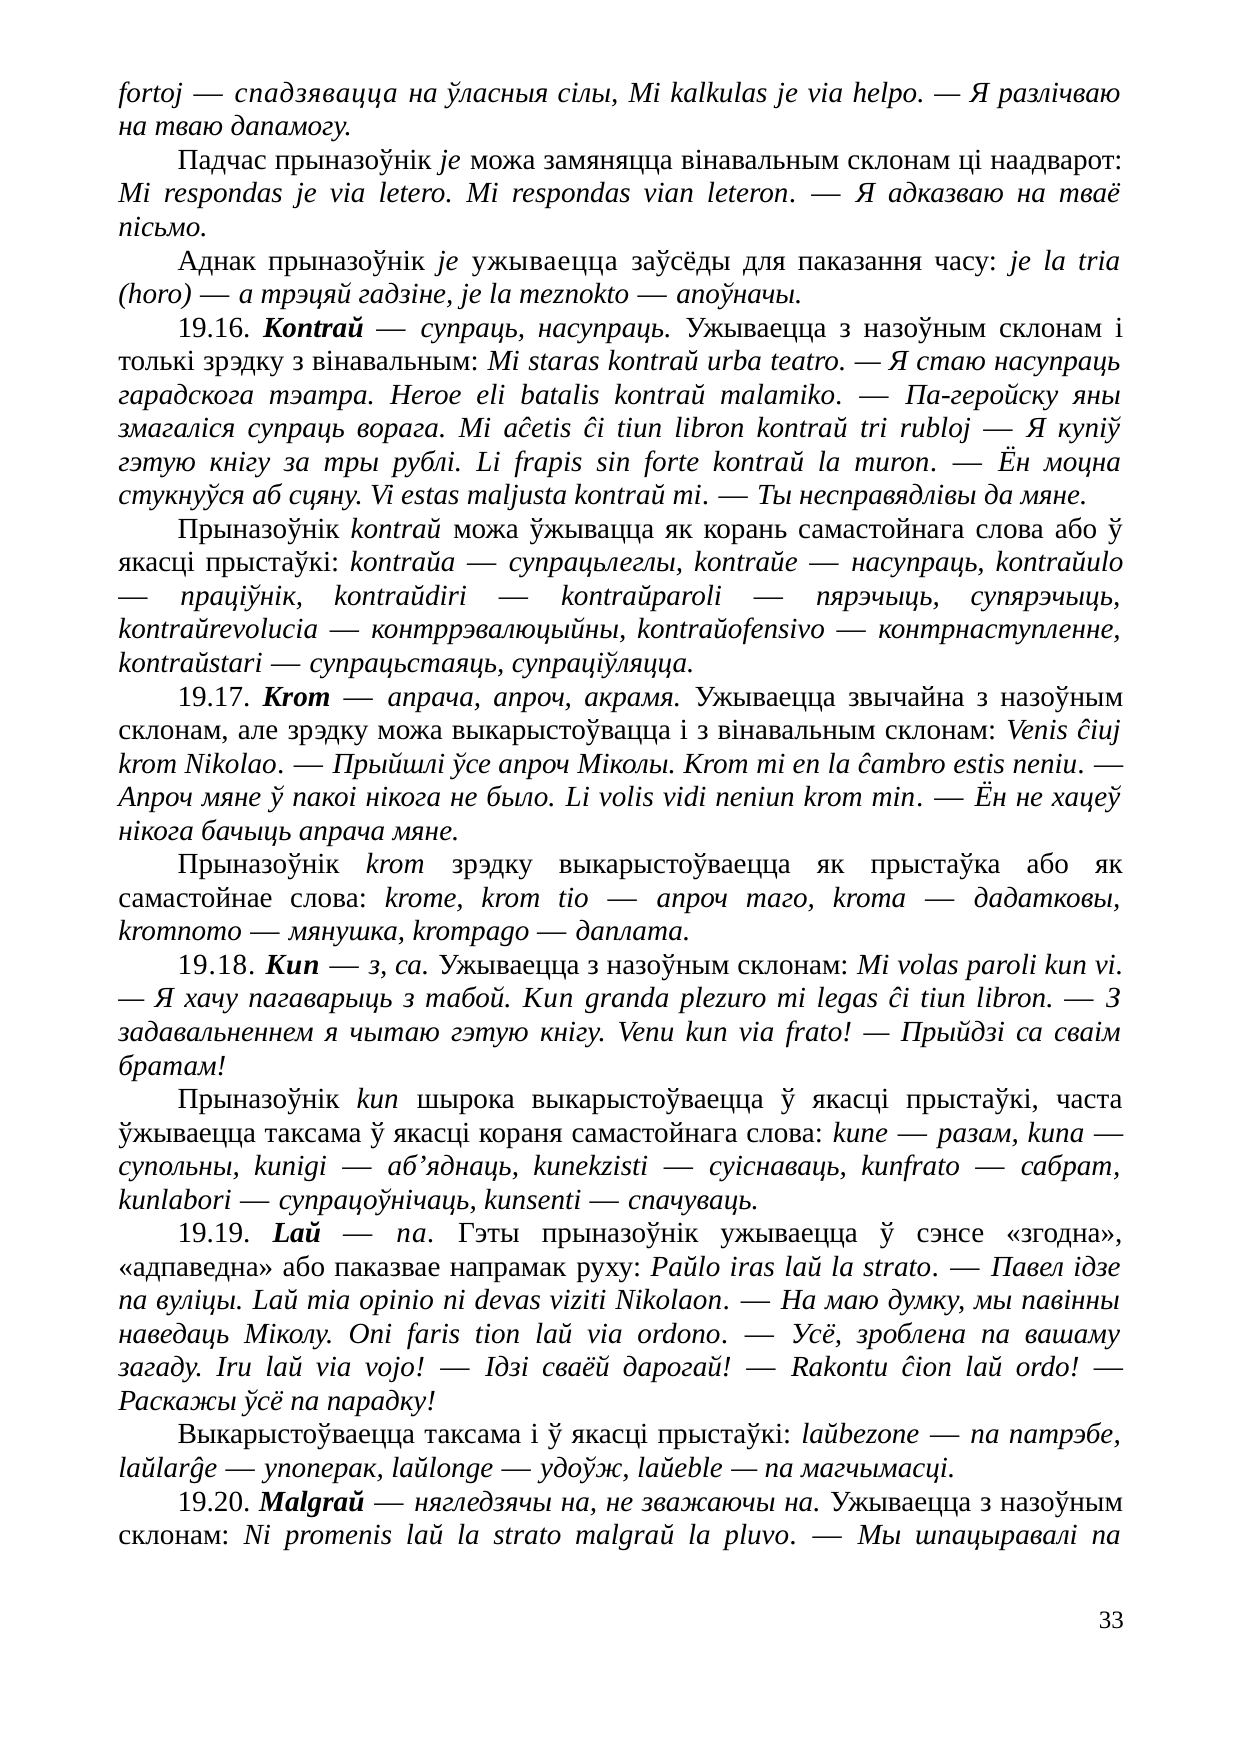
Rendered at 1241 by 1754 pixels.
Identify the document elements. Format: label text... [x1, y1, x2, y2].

text 19.17. Krom — апрача, апроч, акрамя. Ужываецца звычайна з назоўным склонам, але зрэдку можа выкарыстоўвацца і з вінавальным склонам: Venis ĉiuj krom Nikolao. — Прыйшлі ўсе апроч Міколы. Krom mi en la ĉambro estis neniu. — Апроч мяне ў пакоі нікога не было. Li volis vidi neniun krom min. — Ён не хацеў нікога бачыць апрача мяне. [118, 679, 1123, 846]
text 19.16. Kontraŭ — супраць, насупраць. Ужываецца з назоўным склонам і толькі зрэдку з вінавальным: Mi staras kontraŭ urba teatro. — Я стаю насупраць гарадскога тэатра. Heroe eli batalis kontraŭ malamiko. — Па-геройску яны змагаліся супраць ворага. Mi aĉetis ĉi tiun libron kontraŭ tri rubloj — Я купіў гэтую кнігу за тры рублі. Li frapis sin forte kontraŭ la muron. — Ён моцна стукнуўся аб сцяну. Vi estas maljusta kontraŭ mi. — Ты несправядлівы да мяне. [118, 310, 1123, 511]
text 19.19. Laŭ — па. Гэты прыназоўнік ужываецца ў сэнсе «згодна», «адпаведна» або паказвае напрамак руху: Paŭlo iras laŭ la strato. — Павел ідзе па вуліцы. Laŭ mia opinio ni devas viziti Nikolaon. — На маю думку, мы павінны наведаць Міколу. Oni faris tion laŭ via ordono. — Усё, зроблена па вашаму загаду. Iru laŭ via vojo! — Ідзі сваёй дарогай! — Rakontu ĉion laŭ ordo! — Раскажы ўсё па парадку! [118, 1215, 1123, 1417]
text Прыназоўнік kun шырока выкарыстоўваецца ў якасці прыстаўкі, часта ўжываецца таксама ў якасці кораня самастойнага слова: kune — разам, kuna — супольны, kunigi — аб’яднаць, kunekzisti — суіснаваць, kunfrato — сабрат, kunlabori — супрацоўнічаць, kunsenti — спачуваць. [118, 1081, 1123, 1215]
text Падчас прыназоўнік je можа замяняцца вінавальным склонам ці наадварот: Mi respondas je via letero. Mi respondas vian leteron. — Я адказваю на тваё пісьмо. [118, 142, 1123, 243]
text fortoj — спадзявацца на ўласныя сілы, Mi kalkulas je via helpo. — Я разлічваю на тваю дапамогу. [118, 75, 1123, 142]
text Аднак прыназоўнік je ужываецца заўсёды для паказання часу: je la tria (horo) — а трэцяй гадзіне, je la meznokto — апоўначы. [118, 243, 1123, 310]
text 19.18. Kun — з, са. Ужываецца з назоўным склонам: Mi volas paroli kun vi. — Я хачу пагаварыць з табой. Kun granda plezuro mi legas ĉi tiun libron. — З задавальненнем я чытаю гэтую кнігу. Venu kun via frato! — Прыйдзі са сваім братам! [118, 947, 1123, 1081]
text Прыназоўнік krom зрэдку выкарыстоўваецца як прыстаўка або як самастойнае слова: krome, krom tio — апроч таго, kroma — дадатковы, kromnomo — мянушка, krompago — даплата. [118, 846, 1123, 947]
text Прыназоўнік kontraŭ можа ўжывацца як корань самастойнага слова або ў якасці прыстаўкі: kontraŭa — супрацьлеглы, kontraŭe — насупраць, kontraŭulo — праціўнік, kontraŭdiri — kontraŭparoli — пярэчыць, супярэчыць, kontraŭrevolucia — контррэвалюцыйны, kontraŭofensivo — контрнаступленне, kontraŭstari — супрацьстаяць, супраціўляцца. [118, 511, 1123, 679]
text 19.20. Malgraŭ — нягледзячы на, не зважаючы на. Ужываецца з назоўным склонам: Ni promenis laŭ la strato malgraŭ la pluvo. — Мы шпацыравалі па [118, 1484, 1123, 1551]
text Выкарыстоўваецца таксама і ў якасці прыстаўкі: laŭbezone — na патрэбе, laŭlarĝe — упоперак, laŭlonge — удоўж, laŭeble — па магчымасці. [118, 1417, 1123, 1484]
